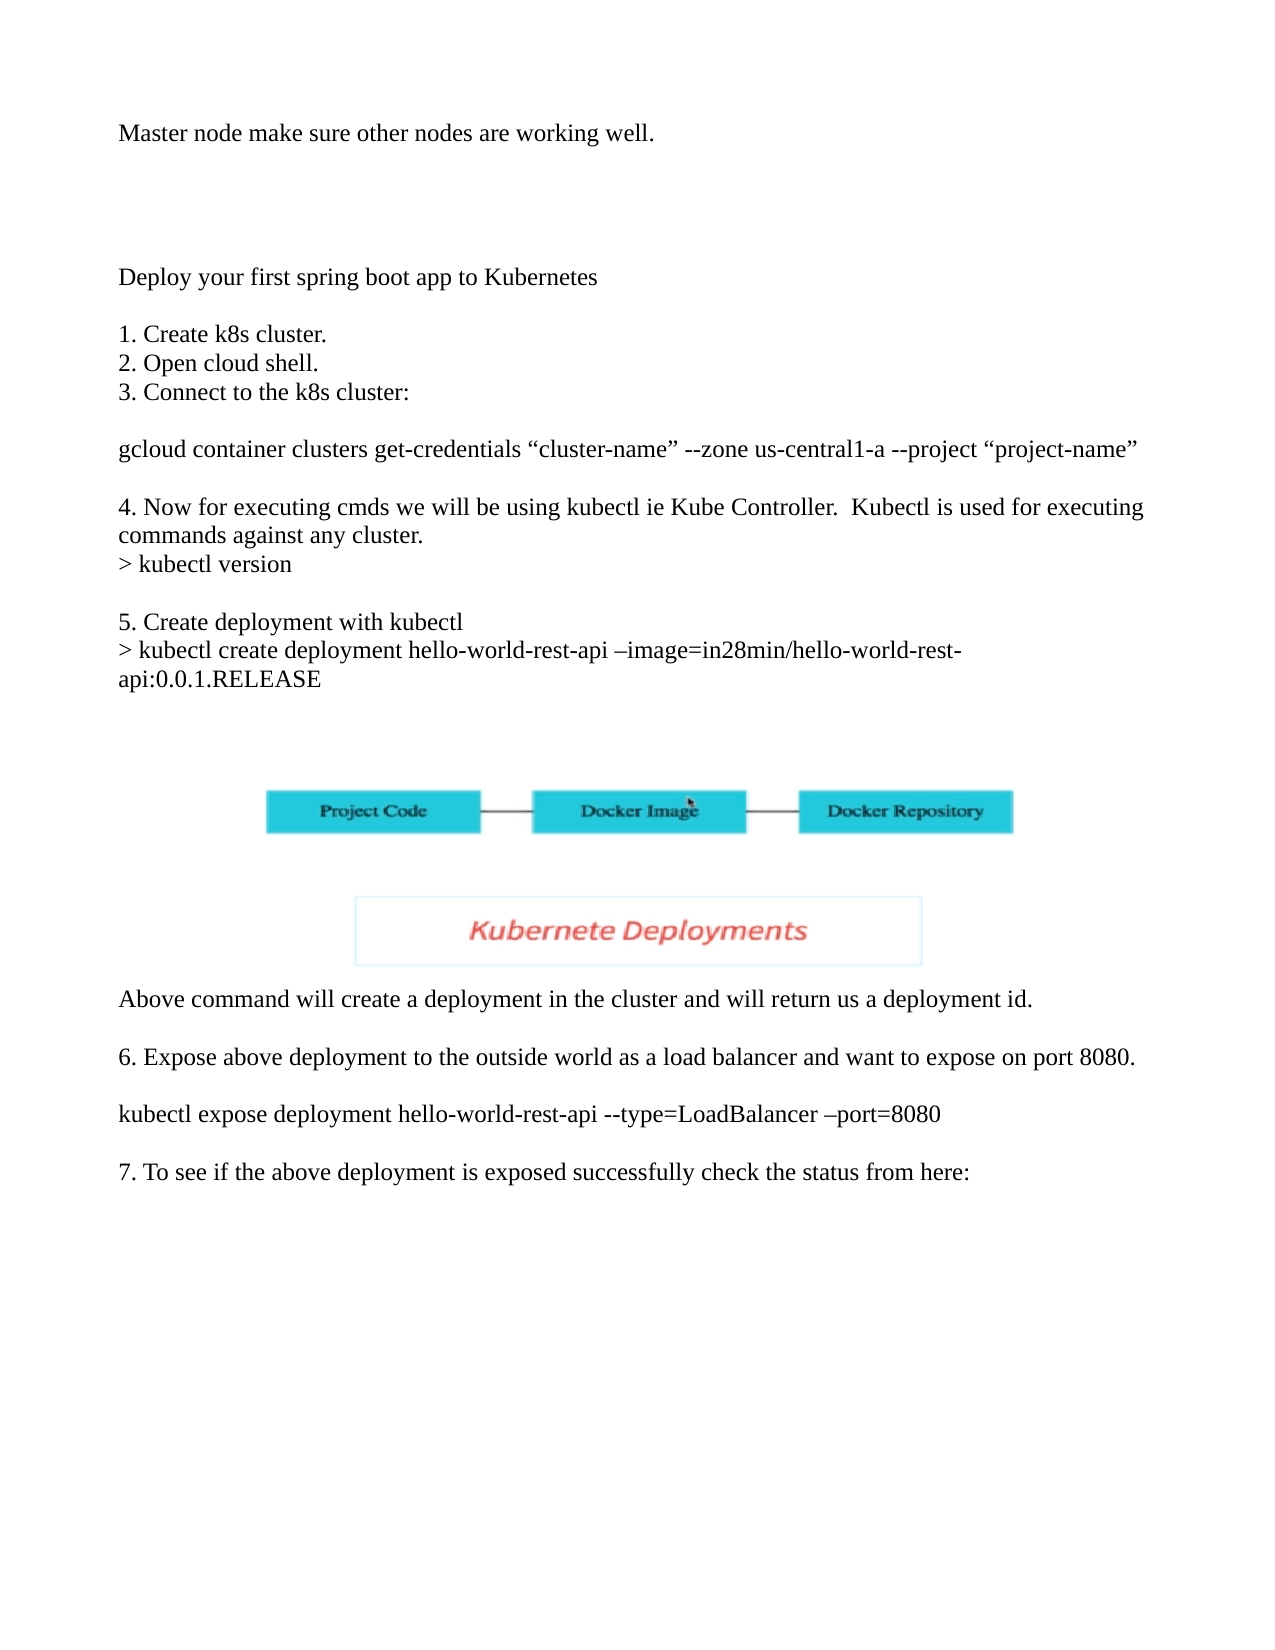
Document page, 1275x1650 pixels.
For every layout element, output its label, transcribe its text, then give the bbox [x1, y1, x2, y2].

text 1. Create k8s cluster. [118, 319, 1157, 348]
text 2. Open cloud shell. [118, 348, 1157, 377]
text 5. Create deployment with kubectl [118, 607, 1157, 636]
picture [232, 779, 1043, 985]
text > kubectl version [118, 549, 1157, 578]
text 7. To see if the above deployment is exposed successfully check the status from here: [118, 1157, 1157, 1186]
text gcloud container clusters get-credentials “cluster-name” --zone us-central1-a --project “project-name” [118, 434, 1157, 463]
text > kubectl create deployment hello-world-rest-api –image=in28min/hello-world-rest-api:0.0.1.RELEASE [118, 636, 1157, 693]
text 6. Expose above deployment to the outside world as a load balancer and want to expose on port 8080. [118, 1042, 1157, 1071]
text 4. Now for executing cmds we will be using kubectl ie Kube Controller. Kubectl is used for executing commands against any cluster. [118, 492, 1157, 549]
text Above command will create a deployment in the cluster and will return us a deployment id. [118, 779, 1157, 1013]
text Deploy your first spring boot app to Kubernetes [118, 262, 1157, 291]
text 3. Connect to the k8s cluster: [118, 377, 1157, 406]
text kubectl expose deployment hello-world-rest-api --type=LoadBalancer –port=8080 [118, 1099, 1157, 1128]
text Master node make sure other nodes are working well. [118, 118, 1157, 147]
